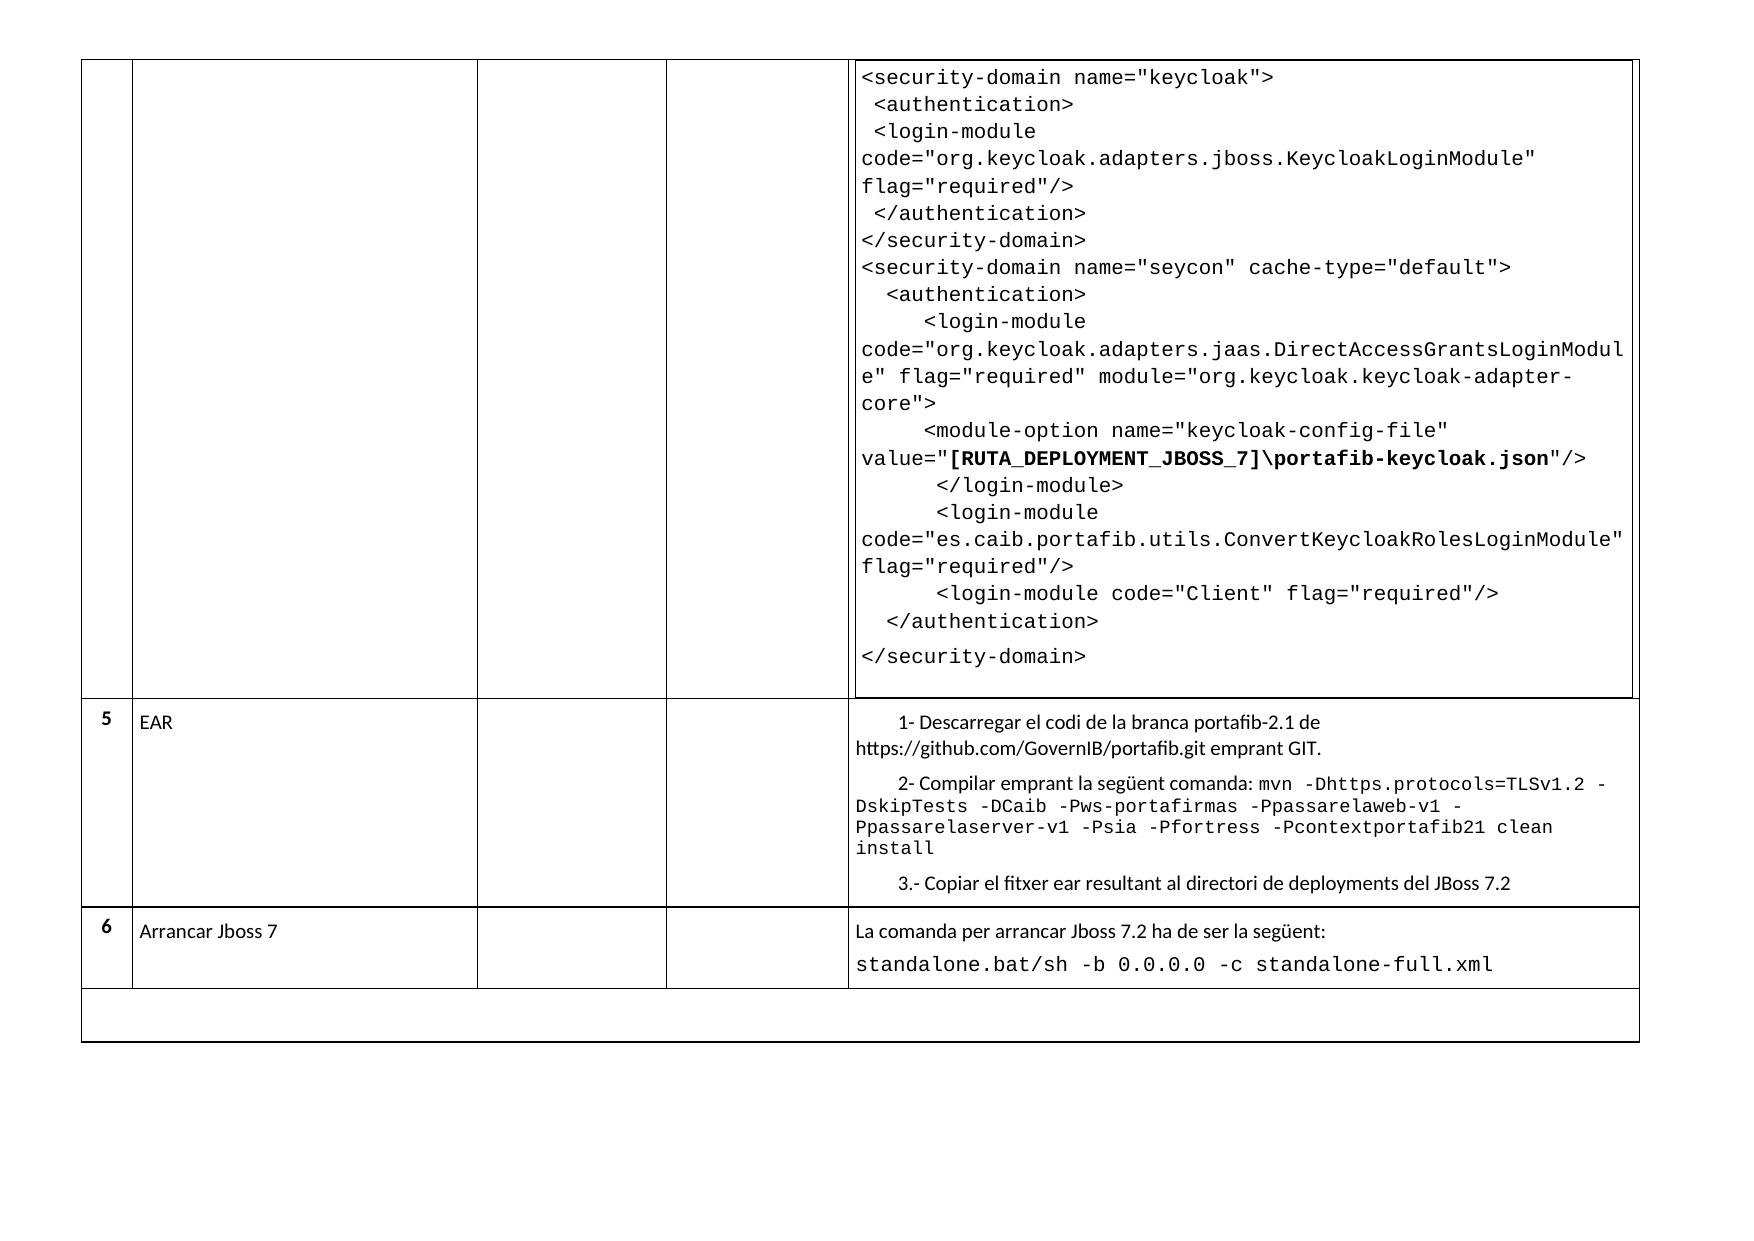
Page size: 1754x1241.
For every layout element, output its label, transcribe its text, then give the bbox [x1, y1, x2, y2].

table_cell Arrancar Jboss 7 [133, 908, 477, 988]
table_cell [133, 60, 477, 698]
table_cell [82, 60, 132, 698]
table_cell [667, 699, 848, 906]
table_cell 6 [82, 908, 132, 988]
table_cell [478, 699, 666, 906]
table_cell [667, 60, 848, 698]
table_cell 1- Descarregar el codi de la branca portafib-2.1 de https://github.com/GovernIB/portafib.git emprant GIT. 2- Compilar emprant la següent comanda: mvn -Dhttps.protocols=TLSv1.2 -DskipTests -DCaib -Pws-portafirmas -Ppassarelaweb-v1 -Ppassarelaserver-v1 -Psia -Pfortress -Pcontextportafib21 clean install 3.- Copiar el fitxer ear resultant al directori de deployments del JBoss 7.2 [849, 699, 1639, 906]
table_cell [667, 908, 848, 988]
table_cell 5 [82, 699, 132, 906]
table_header <security-domain name="keycloak"> <authentication> <login-module code="org.keycloak.adapters.jboss.KeycloakLoginModule" flag="required"/> </authentication> </security-domain> <security-domain name="seycon" cache-type="default"> <authentication> <login-module code="org.keycloak.adapters.jaas.DirectAccessGrantsLoginModule" flag="required" module="org.keycloak.keycloak-adapter-core"> <module-option name="keycloak-config-file" value="[RUTA_DEPLOYMENT_JBOSS_7]\portafib-keycloak.json"/> </login-module> <login-module code="es.caib.portafib.utils.ConvertKeycloakRolesLoginModule" flag="required"/> <login-module code="Client" flag="required"/> </authentication> </security-domain> [856, 61, 1632, 697]
table_cell [478, 60, 666, 698]
table_cell EAR [133, 699, 477, 906]
table_cell La comanda per arrancar Jboss 7.2 ha de ser la següent: standalone.bat/sh -b 0.0.0.0 -c standalone-full.xml [849, 908, 1639, 988]
table_cell [82, 989, 1639, 1041]
table_cell [478, 908, 666, 988]
